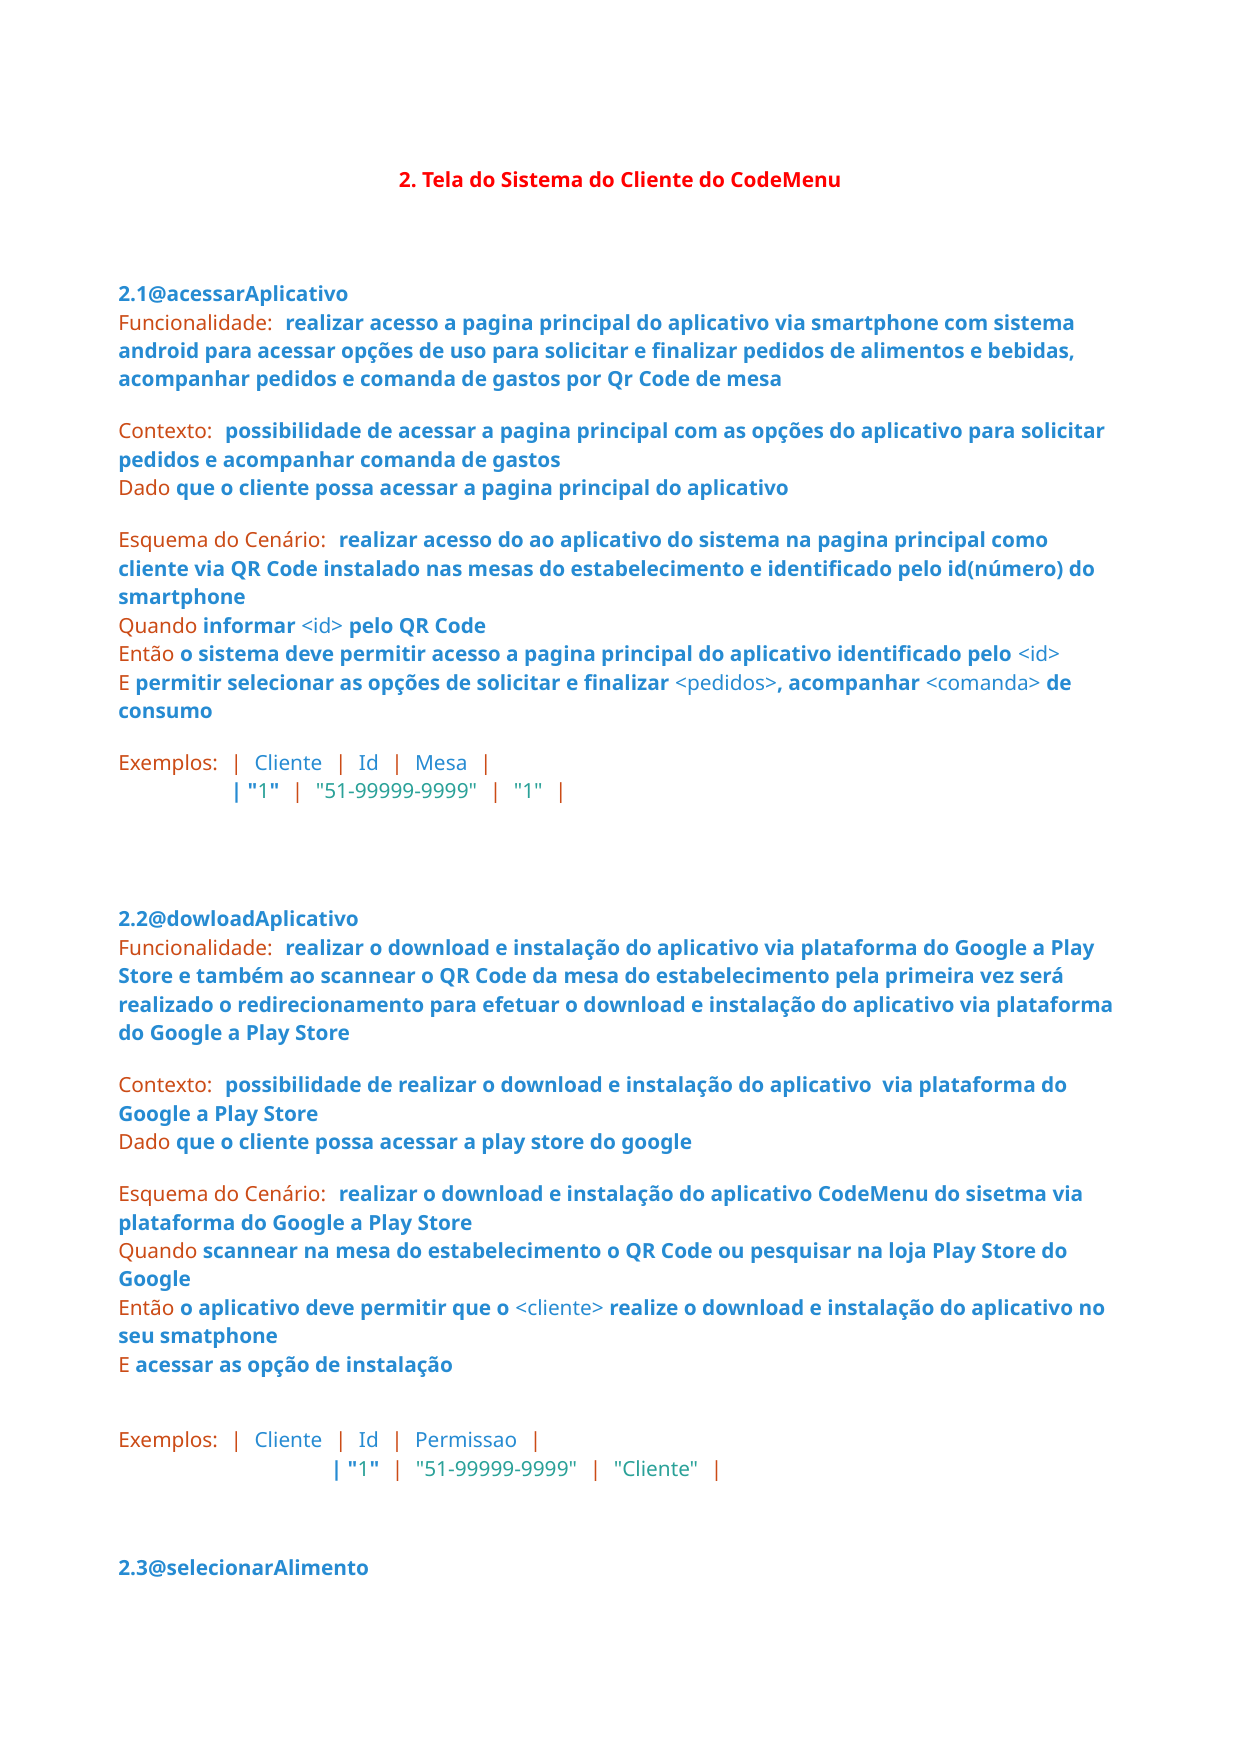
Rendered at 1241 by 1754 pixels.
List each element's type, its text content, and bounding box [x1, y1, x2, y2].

text Esquema do Cenário: realizar o download e instalação do aplicativo CodeMenu do sisetma via plataforma do Google a Play Store [118, 1179, 1122, 1236]
text Funcionalidade: realizar acesso a pagina principal do aplicativo via smartphone com sistema android para acessar opções de uso para solicitar e finalizar pedidos de alimentos e bebidas, acompanhar pedidos e comanda de gastos por Qr Code de mesa [118, 308, 1122, 393]
text Exemplos: | Cliente | Id | Permissao | [118, 1426, 1122, 1454]
text Quando scannear na mesa do estabelecimento o QR Code ou pesquisar na loja Play Store do Google [118, 1236, 1122, 1293]
text Então o sistema deve permitir acesso a pagina principal do aplicativo identificado pelo <id> [118, 639, 1122, 668]
text Então o aplicativo deve permitir que o <cliente> realize o download e instalação do aplicativo no seu smatphone [118, 1293, 1122, 1350]
text Esquema do Cenário: realizar acesso do ao aplicativo do sistema na pagina principal como cliente via QR Code instalado nas mesas do estabelecimento e identificado pelo id(número) do smartphone [118, 526, 1122, 611]
text Funcionalidade: realizar o download e instalação do aplicativo via plataforma do Google a Play Store e também ao scannear o QR Code da mesa do estabelecimento pela primeira vez será realizado o redirecionamento para efetuar o download e instalação do aplicativo via plataforma do Google a Play Store [118, 933, 1122, 1047]
text 2.3@selecionarAlimento [118, 1553, 1122, 1582]
text Dado que o cliente possa acessar a pagina principal do aplicativo [118, 473, 1122, 502]
text Contexto: possibilidade de acessar a pagina principal com as opções do aplicativo para solicitar pedidos e acompanhar comanda de gastos [118, 417, 1122, 473]
text 2. Tela do Sistema do Cliente do CodeMenu [118, 165, 1122, 194]
text Exemplos: | Cliente | Id | Mesa | [118, 748, 1122, 777]
text Quando informar <id> pelo QR Code [118, 611, 1122, 639]
text Dado que o cliente possa acessar a play store do google [118, 1127, 1122, 1156]
text 2.2@dowloadAplicativo [118, 904, 1122, 933]
text E acessar as opção de instalação [118, 1350, 1122, 1378]
text | "1" | "51-99999-9999" | "Cliente" | [118, 1454, 1122, 1482]
text 2.1@acessarAplicativo [118, 279, 1122, 308]
text Contexto: possibilidade de realizar o download e instalação do aplicativo via plataforma do Google a Play Store [118, 1070, 1122, 1127]
text E permitir selecionar as opções de solicitar e finalizar <pedidos>, acompanhar <comanda> de consumo [118, 668, 1122, 724]
text | "1" | "51-99999-9999" | "1" | [118, 777, 1122, 805]
